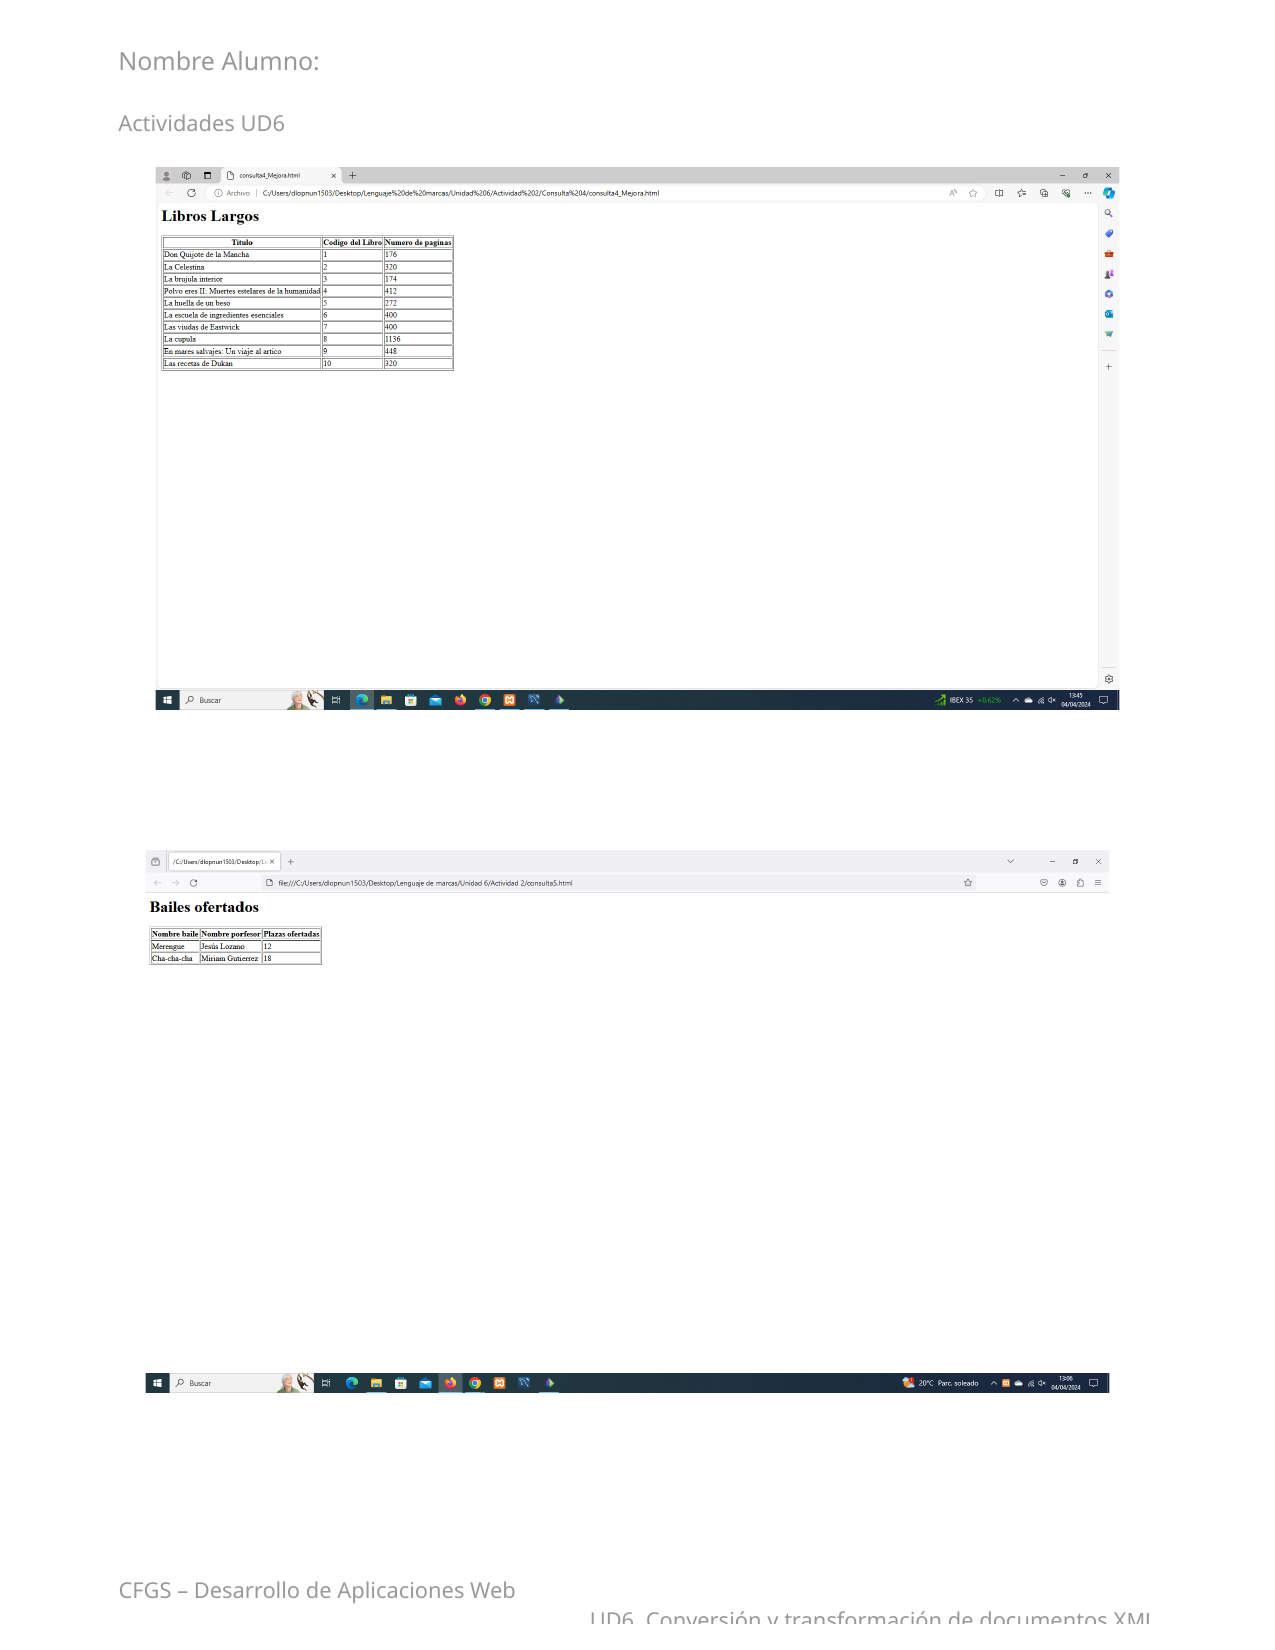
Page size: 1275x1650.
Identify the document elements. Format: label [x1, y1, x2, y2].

picture [155, 167, 1120, 710]
picture [145, 850, 1110, 1393]
